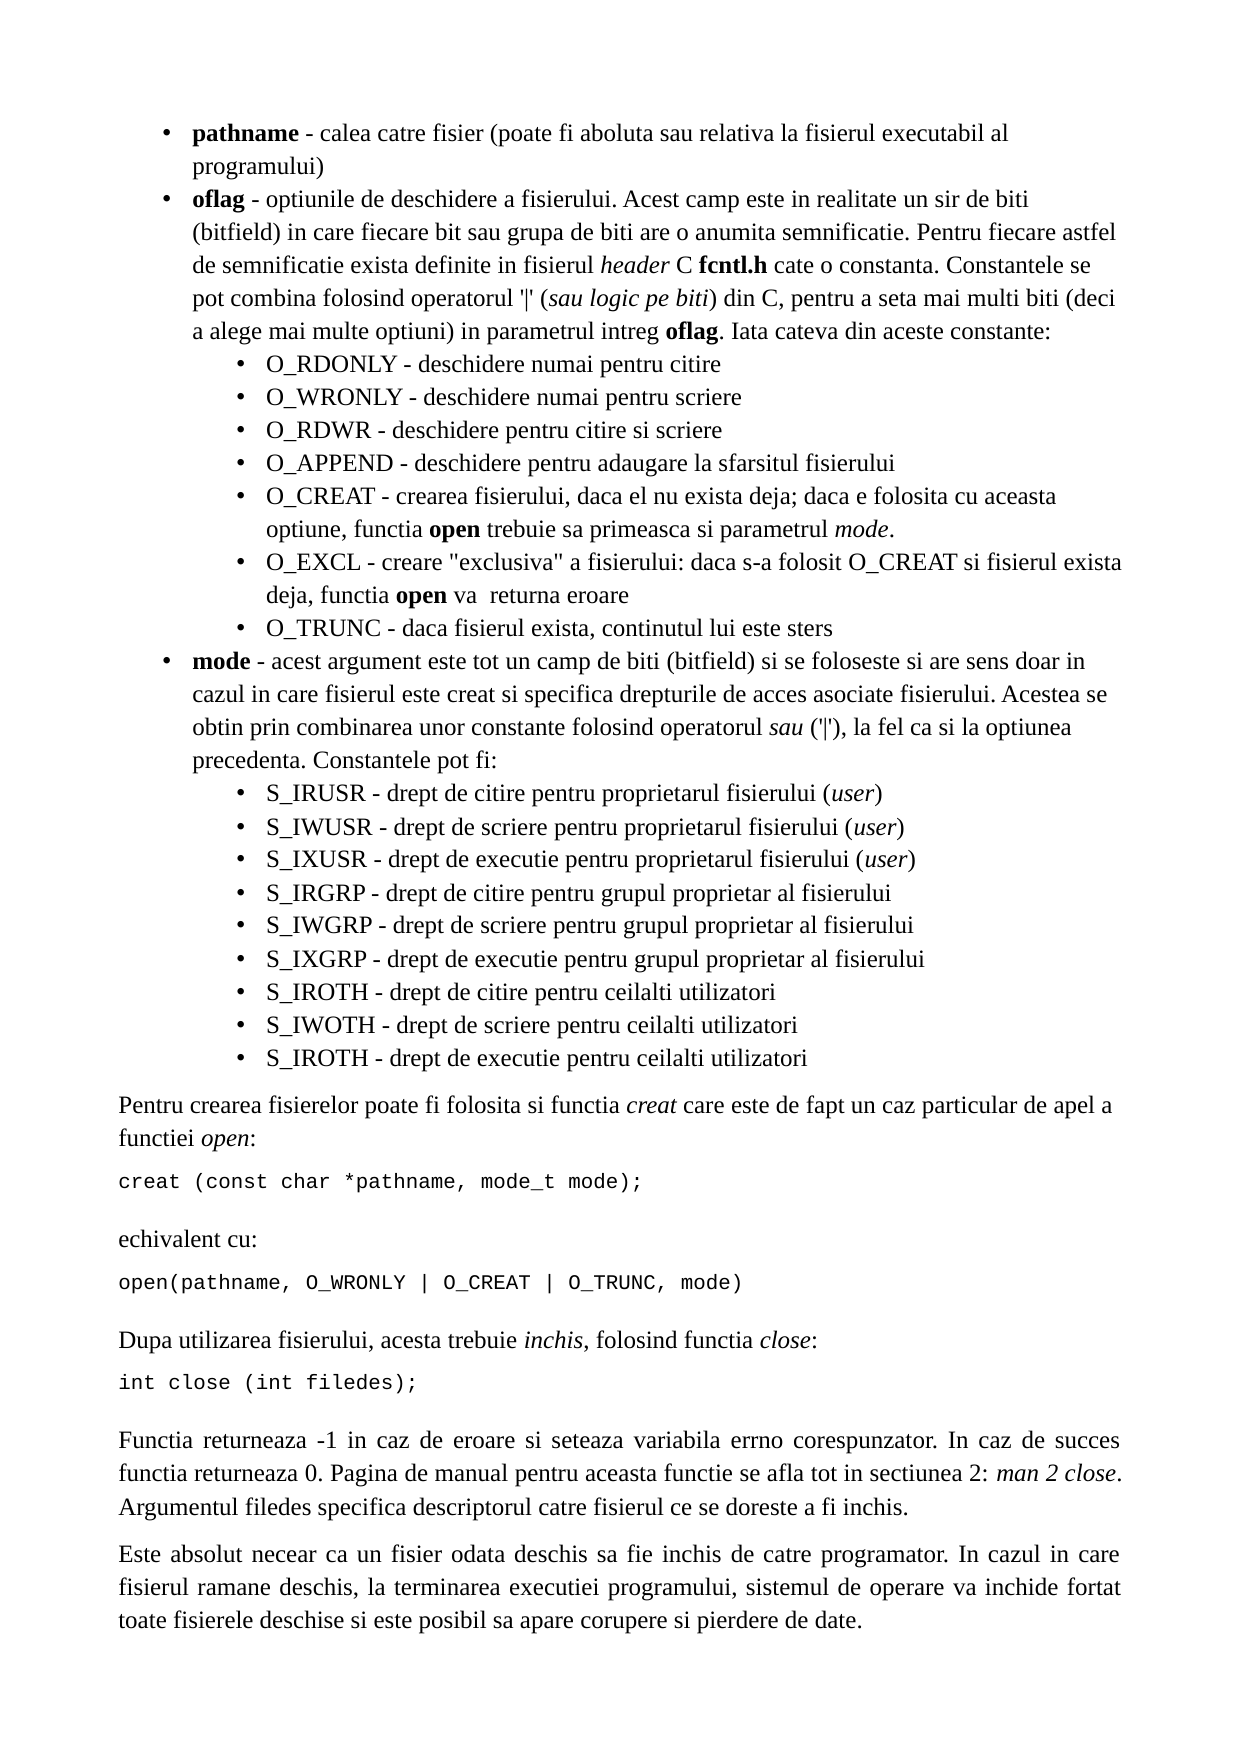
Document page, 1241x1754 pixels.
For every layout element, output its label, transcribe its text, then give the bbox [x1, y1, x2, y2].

list O_CREAT - crearea fisierului, daca el nu exista deja; daca e folosita cu aceasta optiune, functia open trebuie sa primeasca si parametrul mode. [236, 481, 1122, 543]
list S_IROTH - drept de citire pentru ceilalti utilizatori [236, 977, 1122, 1005]
list O_EXCL - creare "exclusiva" a fisierului: daca s-a folosit O_CREAT si fisierul exista deja, functia open va returna eroare [236, 547, 1122, 609]
list S_IXUSR - drept de executie pentru proprietarul fisierului (user) [236, 844, 1122, 873]
list pathname - calea catre fisier (poate fi aboluta sau relativa la fisierul executabil al programului) [162, 118, 1122, 180]
list mode - acest argument este tot un camp de biti (bitfield) si se foloseste si are sens doar in cazul in care fisierul este creat si specifica drepturile de acces asociate fisierului. Acestea se obtin prin combinarea unor constante folosind operatorul sau ('|'), la fel ca si la optiunea precedenta. Constantele pot fi: [162, 646, 1122, 774]
list O_RDWR - deschidere pentru citire si scriere [236, 415, 1122, 444]
list oflag - optiunile de deschidere a fisierului. Acest camp este in realitate un sir de biti (bitfield) in care fiecare bit sau grupa de biti are o anumita semnificatie. Pentru fiecare astfel de semnificatie exista definite in fisierul header C fcntl.h cate o constanta. Constantele se pot combina folosind operatorul '|' (sau logic pe biti) din C, pentru a seta mai multi biti (deci a alege mai multe optiuni) in parametrul intreg oflag. Iata cateva din aceste constante: [162, 184, 1122, 345]
list S_IRUSR - drept de citire pentru proprietarul fisierului (user) [236, 778, 1122, 807]
list O_APPEND - deschidere pentru adaugare la sfarsitul fisierului [236, 448, 1122, 477]
list O_TRUNC - daca fisierul exista, continutul lui este sters [236, 613, 1122, 642]
list O_RDONLY - deschidere numai pentru citire [236, 349, 1122, 378]
list S_IWOTH - drept de scriere pentru ceilalti utilizatori [236, 1010, 1122, 1038]
list S_IWUSR - drept de scriere pentru proprietarul fisierului (user) [236, 812, 1122, 840]
text open(pathname, O_WRONLY | O_CREAT | O_TRUNC, mode) [118, 1272, 1122, 1295]
text int close (int filedes); [118, 1372, 1122, 1396]
text Functia returneaza -1 in caz de eroare si seteaza variabila errno corespunzator. In caz de succes functia returneaza 0. Pagina de manual pentru aceasta functie se afla tot in sectiunea 2: man 2 close. Argumentul filedes specifica descriptorul catre fisierul ce se doreste a fi inchis. [118, 1426, 1122, 1520]
list S_IRGRP - drept de citire pentru grupul proprietar al fisierului [236, 878, 1122, 906]
text Pentru crearea fisierelor poate fi folosita si functia creat care este de fapt un caz particular de apel a functiei open: [118, 1090, 1122, 1152]
list S_IWGRP - drept de scriere pentru grupul proprietar al fisierului [236, 911, 1122, 939]
list S_IXGRP - drept de executie pentru grupul proprietar al fisierului [236, 944, 1122, 972]
text echivalent cu: [118, 1224, 1122, 1253]
text creat (const char *pathname, mode_t mode); [118, 1171, 1122, 1194]
list S_IROTH - drept de executie pentru ceilalti utilizatori [236, 1043, 1122, 1071]
text Dupa utilizarea fisierului, acesta trebuie inchis, folosind functia close: [118, 1325, 1122, 1353]
text Este absolut necear ca un fisier odata deschis sa fie inchis de catre programator. In cazul in care fisierul ramane deschis, la terminarea executiei programului, sistemul de operare va inchide fortat toate fisierele deschise si este posibil sa apare corupere si pierdere de date. [118, 1539, 1122, 1634]
list O_WRONLY - deschidere numai pentru scriere [236, 382, 1122, 411]
